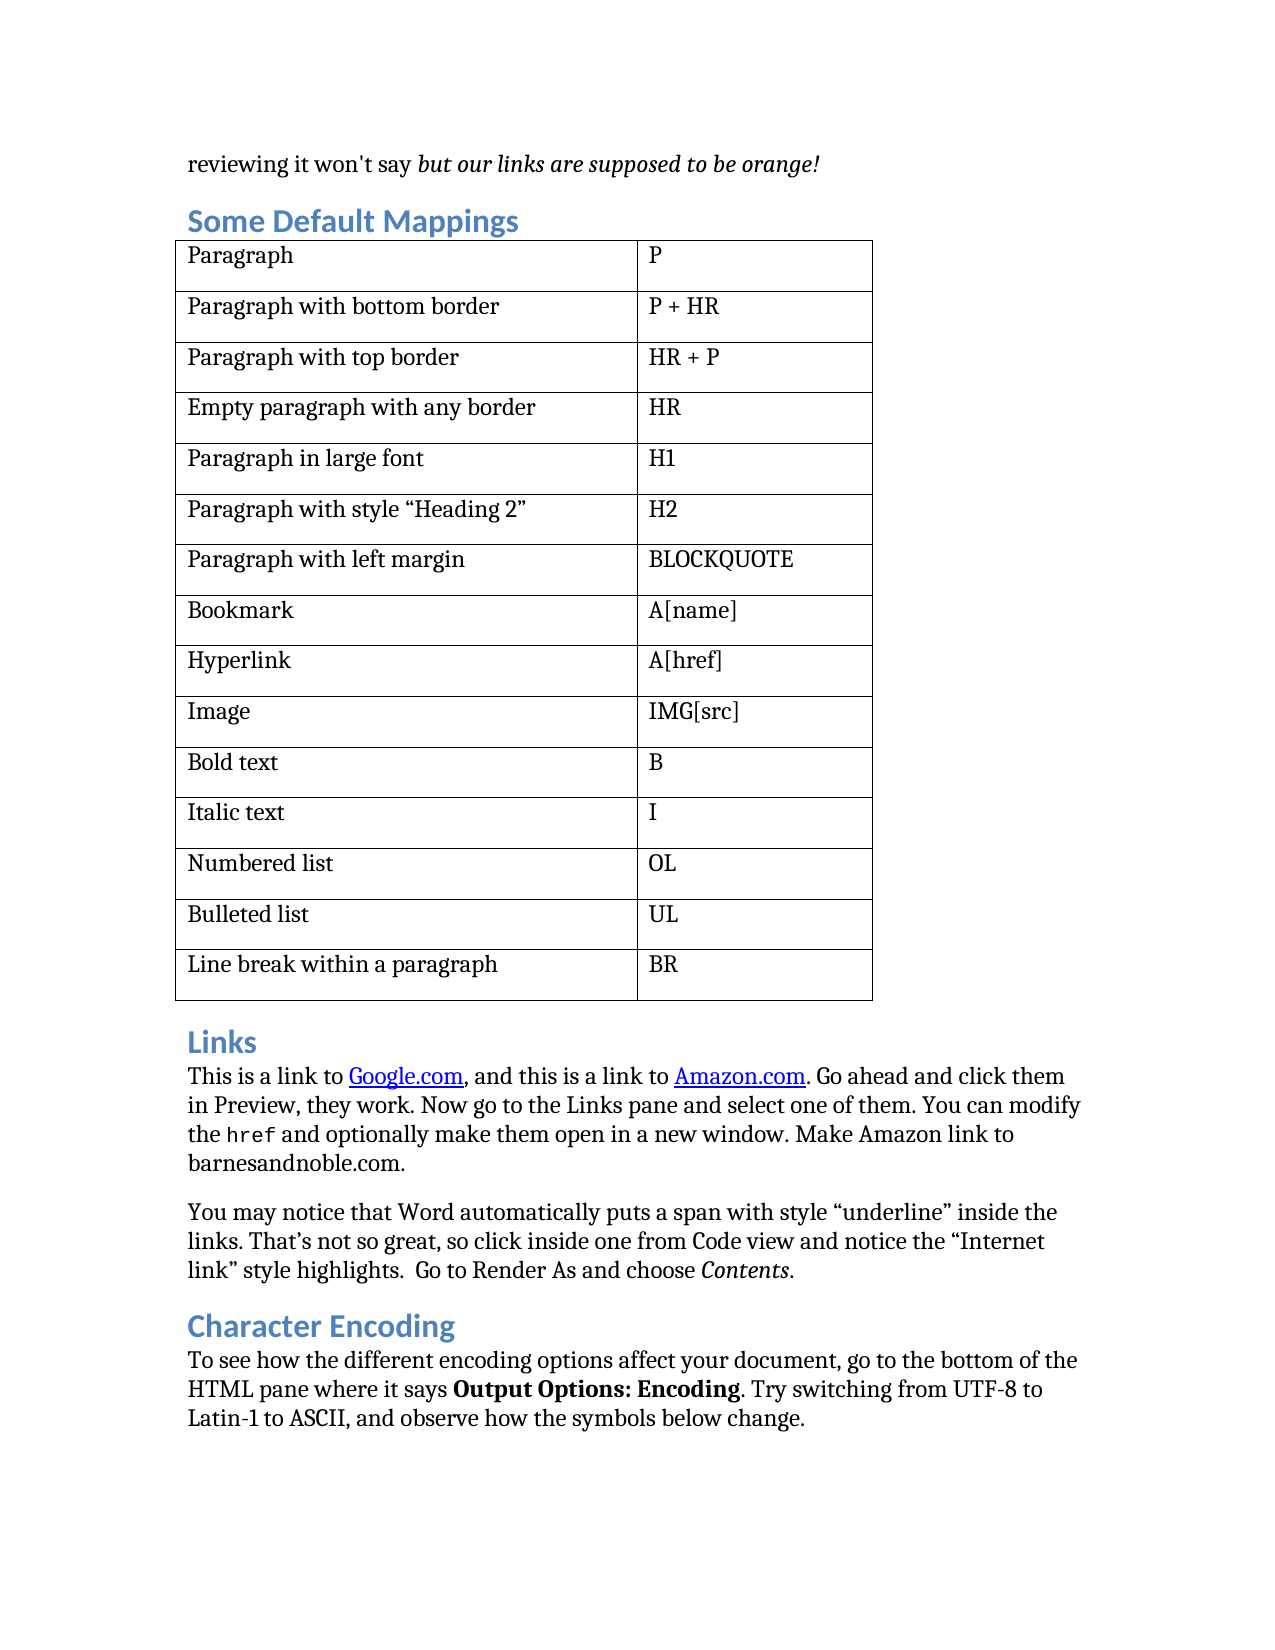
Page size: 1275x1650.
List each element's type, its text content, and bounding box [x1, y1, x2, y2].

table_cell Italic text [176, 798, 637, 848]
table_cell Bookmark [176, 596, 637, 645]
table_cell Line break within a paragraph [176, 950, 637, 1000]
table_cell UL [638, 900, 872, 949]
table_cell Paragraph in large font [176, 444, 637, 493]
table_cell Bold text [176, 748, 637, 797]
table_cell Empty paragraph with any border [176, 393, 637, 443]
table_cell I [638, 798, 872, 848]
table_cell H1 [638, 444, 872, 493]
text You may notice that Word automatically puts a span with style “underline” inside the links. That’s not so great, so click inside one from Code view and notice the “Internet link” style highlights. Go to Render As and choose Contents. [187, 1198, 1087, 1284]
table_cell B [638, 748, 872, 797]
subtitle Character Encoding [187, 1305, 1087, 1346]
subtitle Links [187, 1022, 1087, 1062]
table_cell Image [176, 697, 637, 747]
table_cell P + HR [638, 292, 872, 342]
table_cell Paragraph with left margin [176, 545, 637, 595]
table_cell Numbered list [176, 849, 637, 898]
table_cell Hyperlink [176, 646, 637, 696]
text reviewing it won't say but our links are supposed to be orange! [187, 150, 1087, 179]
table_cell H2 [638, 495, 872, 544]
text This is a link to Google.com, and this is a link to Amazon.com. Go ahead and click them in Preview, they work. Now go to the Links pane and select one of them. You can modify the href and optionally make them open in a new window. Make Amazon link to barnesandnoble.com. [187, 1062, 1087, 1177]
table_cell Paragraph with style “Heading 2” [176, 495, 637, 544]
text To see how the different encoding options affect your document, go to the bottom of the HTML pane where it says Output Options: Encoding. Try switching from UTF-8 to Latin-1 to ASCII, and observe how the symbols below change. [187, 1346, 1087, 1432]
table_cell Bulleted list [176, 900, 637, 949]
table_cell HR [638, 393, 872, 443]
table_cell BLOCKQUOTE [638, 545, 872, 595]
table_cell BR [638, 950, 872, 1000]
table_cell A[name] [638, 596, 872, 645]
table_cell HR + P [638, 343, 872, 392]
table_cell Paragraph with bottom border [176, 292, 637, 342]
table_header Paragraph [176, 241, 637, 291]
table_cell IMG[src] [638, 697, 872, 747]
table_cell Paragraph with top border [176, 343, 637, 392]
subtitle Some Default Mappings [187, 199, 1087, 240]
table_cell OL [638, 849, 872, 898]
table_cell A[href] [638, 646, 872, 696]
table_header P [638, 241, 872, 291]
